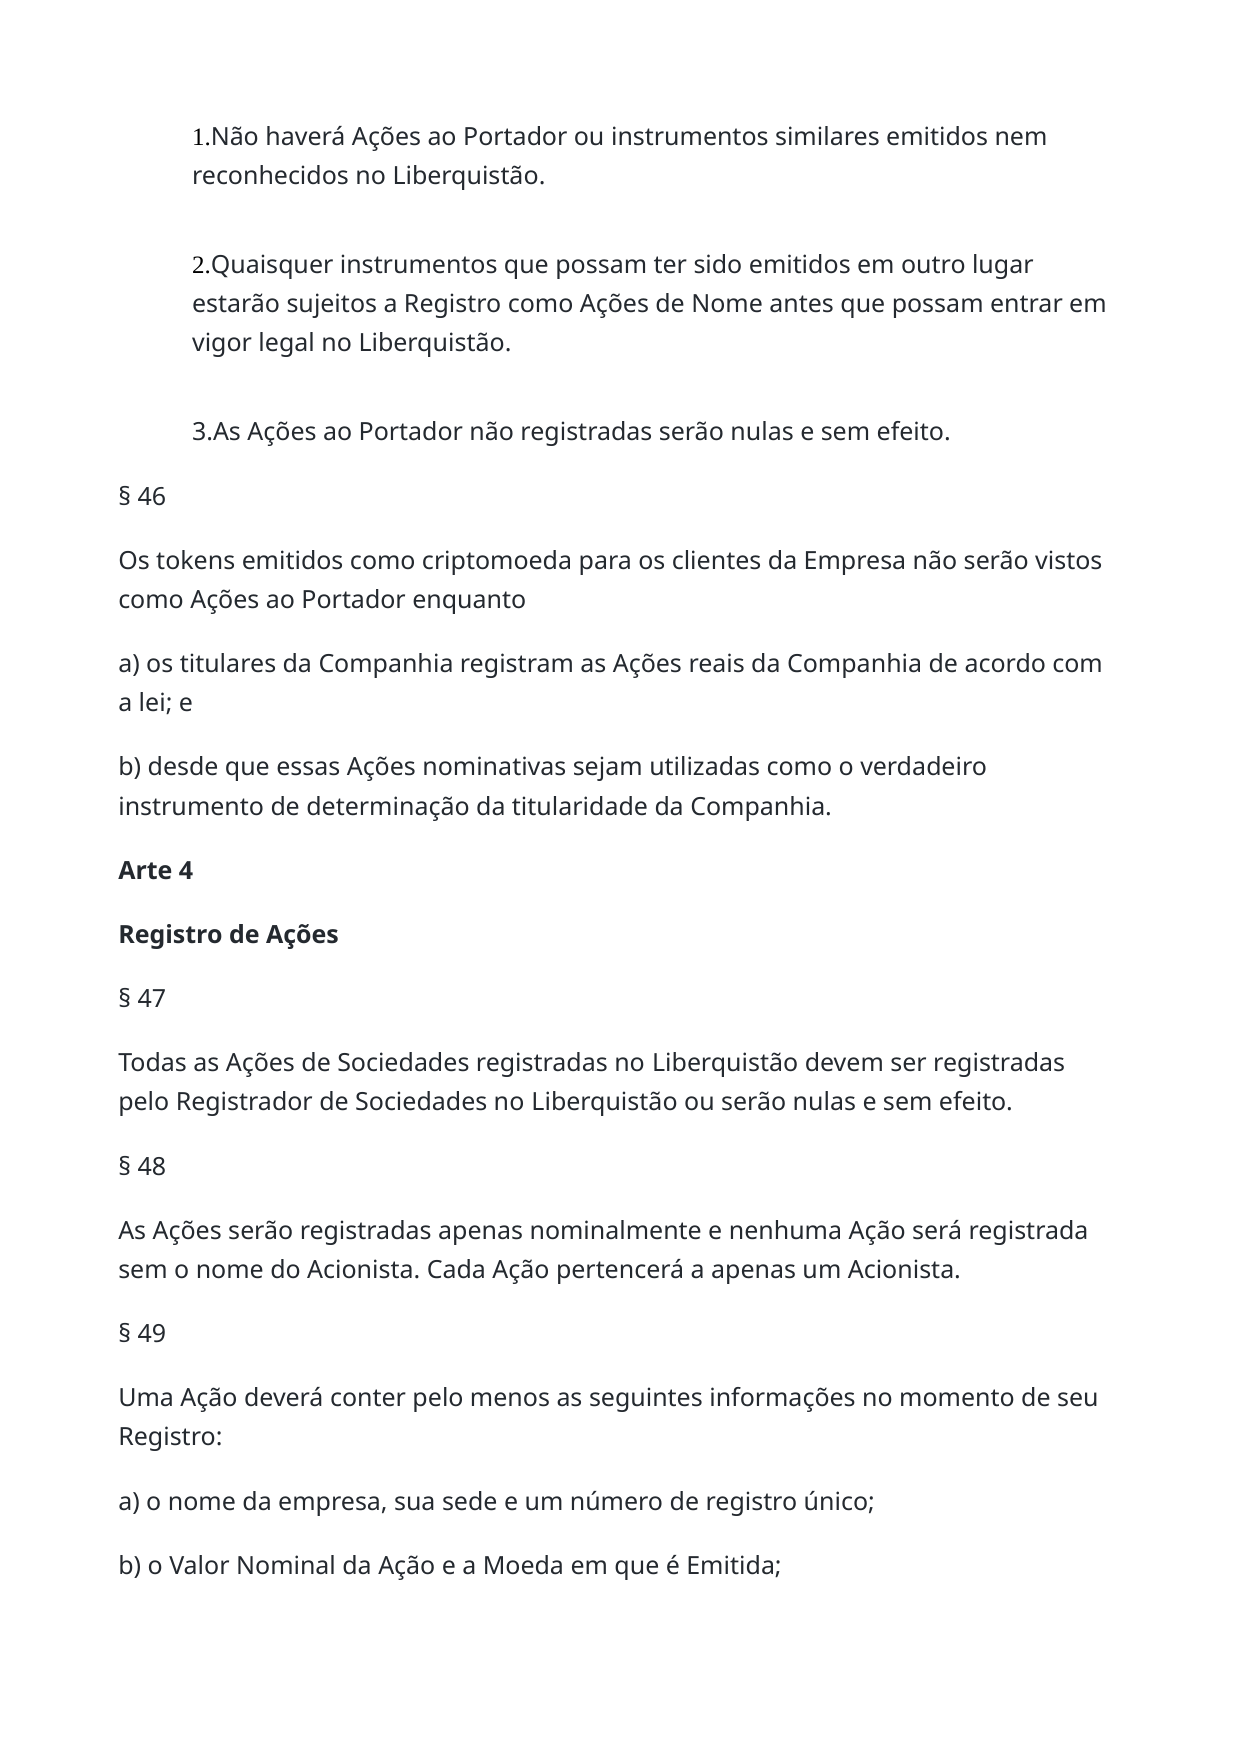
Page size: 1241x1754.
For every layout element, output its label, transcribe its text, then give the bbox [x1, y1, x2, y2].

text § 47 [118, 981, 1122, 1015]
text b) o Valor Nominal da Ação e a Moeda em que é Emitida; [118, 1547, 1122, 1581]
text § 49 [118, 1316, 1122, 1350]
list As Ações ao Portador não registradas serão nulas e sem efeito. [118, 414, 1122, 448]
list Não haverá Ações ao Portador ou instrumentos similares emitidos nem reconhecidos no Liberquistão. [118, 118, 1122, 191]
text Todas as Ações de Sociedades registradas no Liberquistão devem ser registradas pelo Registrador de Sociedades no Liberquistão ou serão nulas e sem efeito. [118, 1045, 1122, 1118]
text § 46 [118, 478, 1122, 512]
text § 48 [118, 1148, 1122, 1182]
text As Ações serão registradas apenas nominalmente e nenhuma Ação será registrada sem o nome do Acionista. Cada Ação pertencerá a apenas um Acionista. [118, 1212, 1122, 1286]
text Arte 4 [118, 852, 1122, 886]
text Os tokens emitidos como criptomoeda para os clientes da Empresa não serão vistos como Ações ao Portador enquanto [118, 542, 1122, 616]
text a) o nome da empresa, sua sede e um número de registro único; [118, 1483, 1122, 1517]
text b) desde que essas Ações nominativas sejam utilizadas como o verdadeiro instrumento de determinação da titularidade da Companhia. [118, 749, 1122, 822]
text a) os titulares da Companhia registram as Ações reais da Companhia de acordo com a lei; e [118, 646, 1122, 719]
text Uma Ação deverá conter pelo menos as seguintes informações no momento de seu Registro: [118, 1380, 1122, 1453]
list Quaisquer instrumentos que possam ter sido emitidos em outro lugar estarão sujeitos a Registro como Ações de Nome antes que possam entrar em vigor legal no Liberquistão. [118, 246, 1122, 359]
text Registro de Ações [118, 916, 1122, 951]
